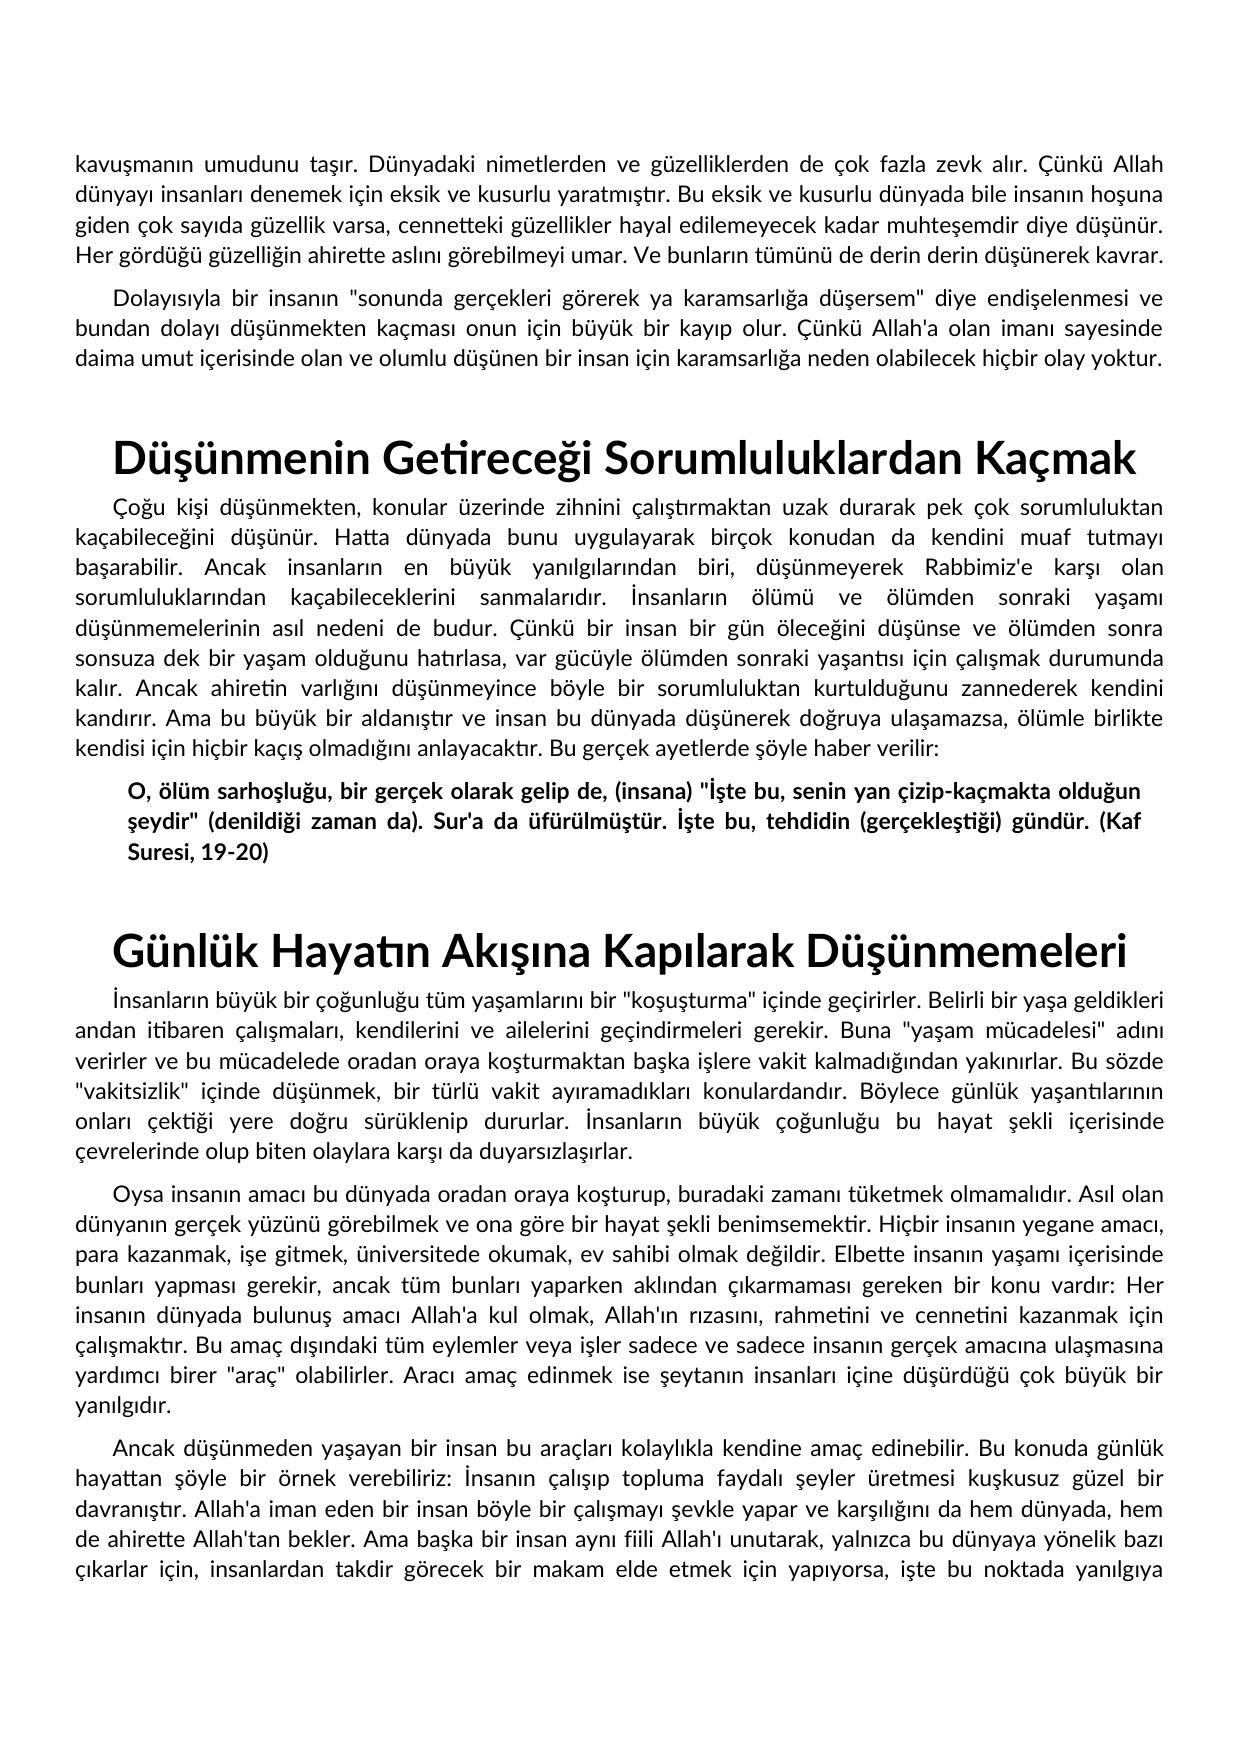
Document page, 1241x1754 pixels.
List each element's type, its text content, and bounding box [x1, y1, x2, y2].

text kavuşmanın umudunu taşır. Dünyadaki nimetlerden ve güzelliklerden de çok fazla zevk alır. Çünkü Allah dünyayı insanları denemek için eksik ve kusurlu yaratmıştır. Bu eksik ve kusurlu dünyada bile insanın hoşuna giden çok sayıda güzellik varsa, cennetteki güzellikler hayal edilemeyecek kadar muhteşemdir diye düşünür. Her gördüğü güzelliğin ahirette aslını görebilmeyi umar. Ve bunların tümünü de derin derin düşünerek kavrar. [75, 150, 1165, 268]
text Dolayısıyla bir insanın "sonunda gerçekleri görerek ya karamsarlığa düşersem" diye endişelenmesi ve bundan dolayı düşünmekten kaçması onun için büyük bir kayıp olur. Çünkü Allah'a olan imanı sayesinde daima umut içerisinde olan ve olumlu düşünen bir insan için karamsarlığa neden olabilecek hiçbir olay yoktur. [75, 283, 1165, 371]
text Ancak düşünmeden yaşayan bir insan bu araçları kolaylıkla kendine amaç edinebilir. Bu konuda günlük hayattan şöyle bir örnek verebiliriz: İnsanın çalışıp topluma faydalı şeyler üretmesi kuşkusuz güzel bir davranıştır. Allah'a iman eden bir insan böyle bir çalışmayı şevkle yapar ve karşılığını da hem dünyada, hem de ahirette Allah'tan bekler. Ama başka bir insan aynı fiili Allah'ı unutarak, yalnızca bu dünyaya yönelik bazı çıkarlar için, insanlardan takdir görecek bir makam elde etmek için yapıyorsa, işte bu noktada yanılgıya [75, 1434, 1165, 1582]
text Çoğu kişi düşünmekten, konular üzerinde zihnini çalıştırmaktan uzak durarak pek çok sorumluluktan kaçabileceğini düşünür. Hatta dünyada bunu uygulayarak birçok konudan da kendini muaf tutmayı başarabilir. Ancak insanların en büyük yanılgılarından biri, düşünmeyerek Rabbimiz'e karşı olan sorumluluklarından kaçabileceklerini sanmalarıdır. İnsanların ölümü ve ölümden sonraki yaşamı düşünmemelerinin asıl nedeni de budur. Çünkü bir insan bir gün öleceğini düşünse ve ölümden sonra sonsuza dek bir yaşam olduğunu hatırlasa, var gücüyle ölümden sonraki yaşantısı için çalışmak durumunda kalır. Ancak ahiretin varlığını düşünmeyince böyle bir sorumluluktan kurtulduğunu zannederek kendini kandırır. Ama bu büyük bir aldanıştır ve insan bu dünyada düşünerek doğruya ulaşamazsa, ölümle birlikte kendisi için hiçbir kaçış olmadığını anlayacaktır. Bu gerçek ayetlerde şöyle haber verilir: [75, 492, 1165, 762]
subtitle Günlük Hayatın Akışına Kapılarak Düşünmemeleri [112, 923, 1165, 978]
subtitle Düşünmenin Getireceği Sorumluluklardan Kaçmak [112, 429, 1165, 484]
text O, ölüm sarhoşluğu, bir gerçek olarak gelip de, (insana) "İşte bu, senin yan çizip-kaçmakta olduğun şeydir" (denildiği zaman da). Sur'a da üfürülmüştür. İşte bu, tehdidin (gerçekleştiği) gündür. (Kaf Suresi, 19-20) [127, 777, 1143, 865]
text Oysa insanın amacı bu dünyada oradan oraya koşturup, buradaki zamanı tüketmek olmamalıdır. Asıl olan dünyanın gerçek yüzünü görebilmek ve ona göre bir hayat şekli benimsemektir. Hiçbir insanın yegane amacı, para kazanmak, işe gitmek, üniversitede okumak, ev sahibi olmak değildir. Elbette insanın yaşamı içerisinde bunları yapması gerekir, ancak tüm bunları yaparken aklından çıkarmaması gereken bir konu vardır: Her insanın dünyada bulunuş amacı Allah'a kul olmak, Allah'ın rızasını, rahmetini ve cennetini kazanmak için çalışmaktır. Bu amaç dışındaki tüm eylemler veya işler sadece ve sadece insanın gerçek amacına ulaşmasına yardımcı birer "araç" olabilirler. Aracı amaç edinmek ise şeytanın insanları içine düşürdüğü çok büyük bir yanılgıdır. [75, 1180, 1165, 1419]
text İnsanların büyük bir çoğunluğu tüm yaşamlarını bir "koşuşturma" içinde geçirirler. Belirli bir yaşa geldikleri andan itibaren çalışmaları, kendilerini ve ailelerini geçindirmeleri gerekir. Buna "yaşam mücadelesi" adını verirler ve bu mücadelede oradan oraya koşturmaktan başka işlere vakit kalmadığından yakınırlar. Bu sözde "vakitsizlik" içinde düşünmek, bir türlü vakit ayıramadıkları konulardandır. Böylece günlük yaşantılarının onları çektiği yere doğru sürüklenip dururlar. İnsanların büyük çoğunluğu bu hayat şekli içerisinde çevrelerinde olup biten olaylara karşı da duyarsızlaşırlar. [75, 986, 1165, 1164]
